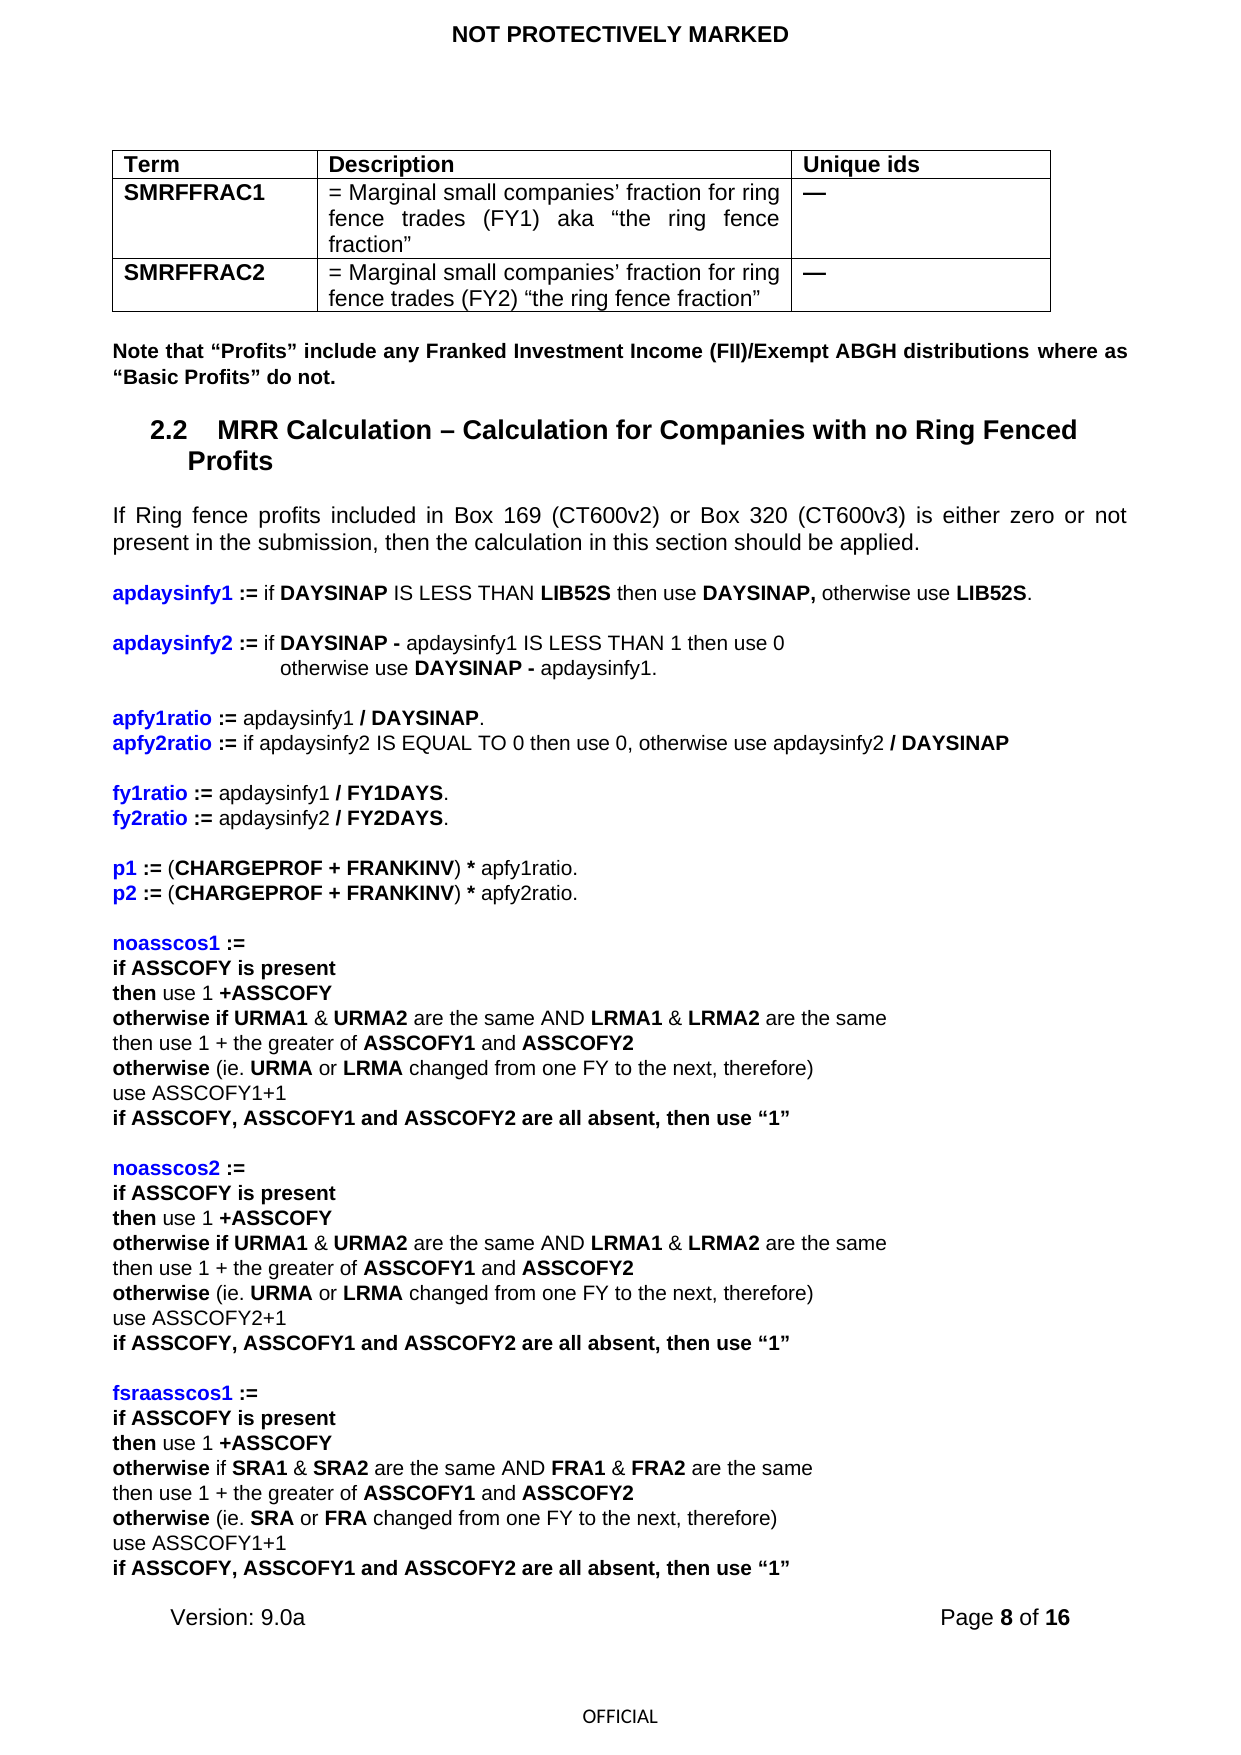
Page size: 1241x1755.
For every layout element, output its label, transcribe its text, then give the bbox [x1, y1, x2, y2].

text if ASSCOFY is present [112, 1405, 1128, 1430]
table_header Term [113, 151, 317, 177]
text apfy2ratio := if apdaysinfy2 IS EQUAL TO 0 then use 0, otherwise use apdaysinfy2 / DAYSINAP [112, 730, 1128, 755]
text fy1ratio := apdaysinfy1 / FY1DAYS. [112, 780, 1128, 805]
text otherwise if URMA1 & URMA2 are the same AND LRMA1 & LRMA2 are the same [112, 1005, 1128, 1030]
text then use 1 +ASSCOFY [112, 1430, 1128, 1455]
text noasscos2 := [112, 1155, 1128, 1180]
text fy2ratio := apdaysinfy2 / FY2DAYS. [112, 805, 1128, 830]
text apfy1ratio := apdaysinfy1 / DAYSINAP. [112, 705, 1128, 730]
text if ASSCOFY is present [112, 955, 1128, 980]
table_header Unique ids [792, 151, 1050, 177]
text if ASSCOFY, ASSCOFY1 and ASSCOFY2 are all absent, then use “1” [112, 1105, 1128, 1130]
text otherwise (ie. URMA or LRMA changed from one FY to the next, therefore) [112, 1055, 1128, 1080]
text otherwise if URMA1 & URMA2 are the same AND LRMA1 & LRMA2 are the same [112, 1230, 1128, 1255]
text otherwise (ie. SRA or FRA changed from one FY to the next, therefore) [112, 1505, 1128, 1530]
text then use 1 + the greater of ASSCOFY1 and ASSCOFY2 [112, 1255, 1128, 1280]
text then use 1 + the greater of ASSCOFY1 and ASSCOFY2 [112, 1480, 1128, 1505]
table_cell — [792, 259, 1050, 311]
text otherwise use DAYSINAP - apdaysinfy1. [262, 655, 1128, 680]
table_cell SMRFFRAC2 [113, 259, 317, 311]
text then use 1 +ASSCOFY [112, 1205, 1128, 1230]
text if ASSCOFY is present [112, 1180, 1128, 1205]
text otherwise (ie. URMA or LRMA changed from one FY to the next, therefore) [112, 1280, 1128, 1305]
text If Ring fence profits included in Box 169 (CT600v2) or Box 320 (CT600v3) is either zero or not present in the submission, then the calculation in this section should be applied. [112, 502, 1128, 555]
table_cell — [792, 179, 1050, 257]
text p1 := (CHARGEPROF + FRANKINV) * apfy1ratio. [112, 855, 1128, 880]
text if ASSCOFY, ASSCOFY1 and ASSCOFY2 are all absent, then use “1” [112, 1330, 1128, 1355]
text noasscos1 := [112, 930, 1128, 955]
subtitle MRR Calculation – Calculation for Companies with no Ring Fenced Profits [150, 414, 1128, 476]
text apdaysinfy2 := if DAYSINAP - apdaysinfy1 IS LESS THAN 1 then use 0 [112, 630, 1128, 655]
text p2 := (CHARGEPROF + FRANKINV) * apfy2ratio. [112, 880, 1128, 905]
table_cell = Marginal small companies’ fraction for ring fence trades (FY2) “the ring fence fraction” [318, 259, 791, 311]
text then use 1 + the greater of ASSCOFY1 and ASSCOFY2 [112, 1030, 1128, 1055]
text otherwise if SRA1 & SRA2 are the same AND FRA1 & FRA2 are the same [112, 1455, 1128, 1480]
text fsraasscos1 := [112, 1380, 1128, 1405]
table_cell = Marginal small companies’ fraction for ring fence trades (FY1) aka “the ring fence fraction” [318, 179, 791, 257]
table_cell SMRFFRAC1 [113, 179, 317, 257]
text if ASSCOFY, ASSCOFY1 and ASSCOFY2 are all absent, then use “1” [112, 1555, 1128, 1580]
table_header Description [318, 151, 791, 177]
text use ASSCOFY1+1 [112, 1080, 1128, 1105]
text Note that “Profits” include any Franked Investment Income (FII)/Exempt ABGH distributions where as “Basic Profits” do not. [112, 337, 1128, 389]
text use ASSCOFY2+1 [112, 1305, 1128, 1330]
text use ASSCOFY1+1 [112, 1530, 1128, 1555]
text then use 1 +ASSCOFY [112, 980, 1128, 1005]
text apdaysinfy1 := if DAYSINAP IS LESS THAN LIB52S then use DAYSINAP, otherwise use LIB52S. [112, 580, 1128, 605]
